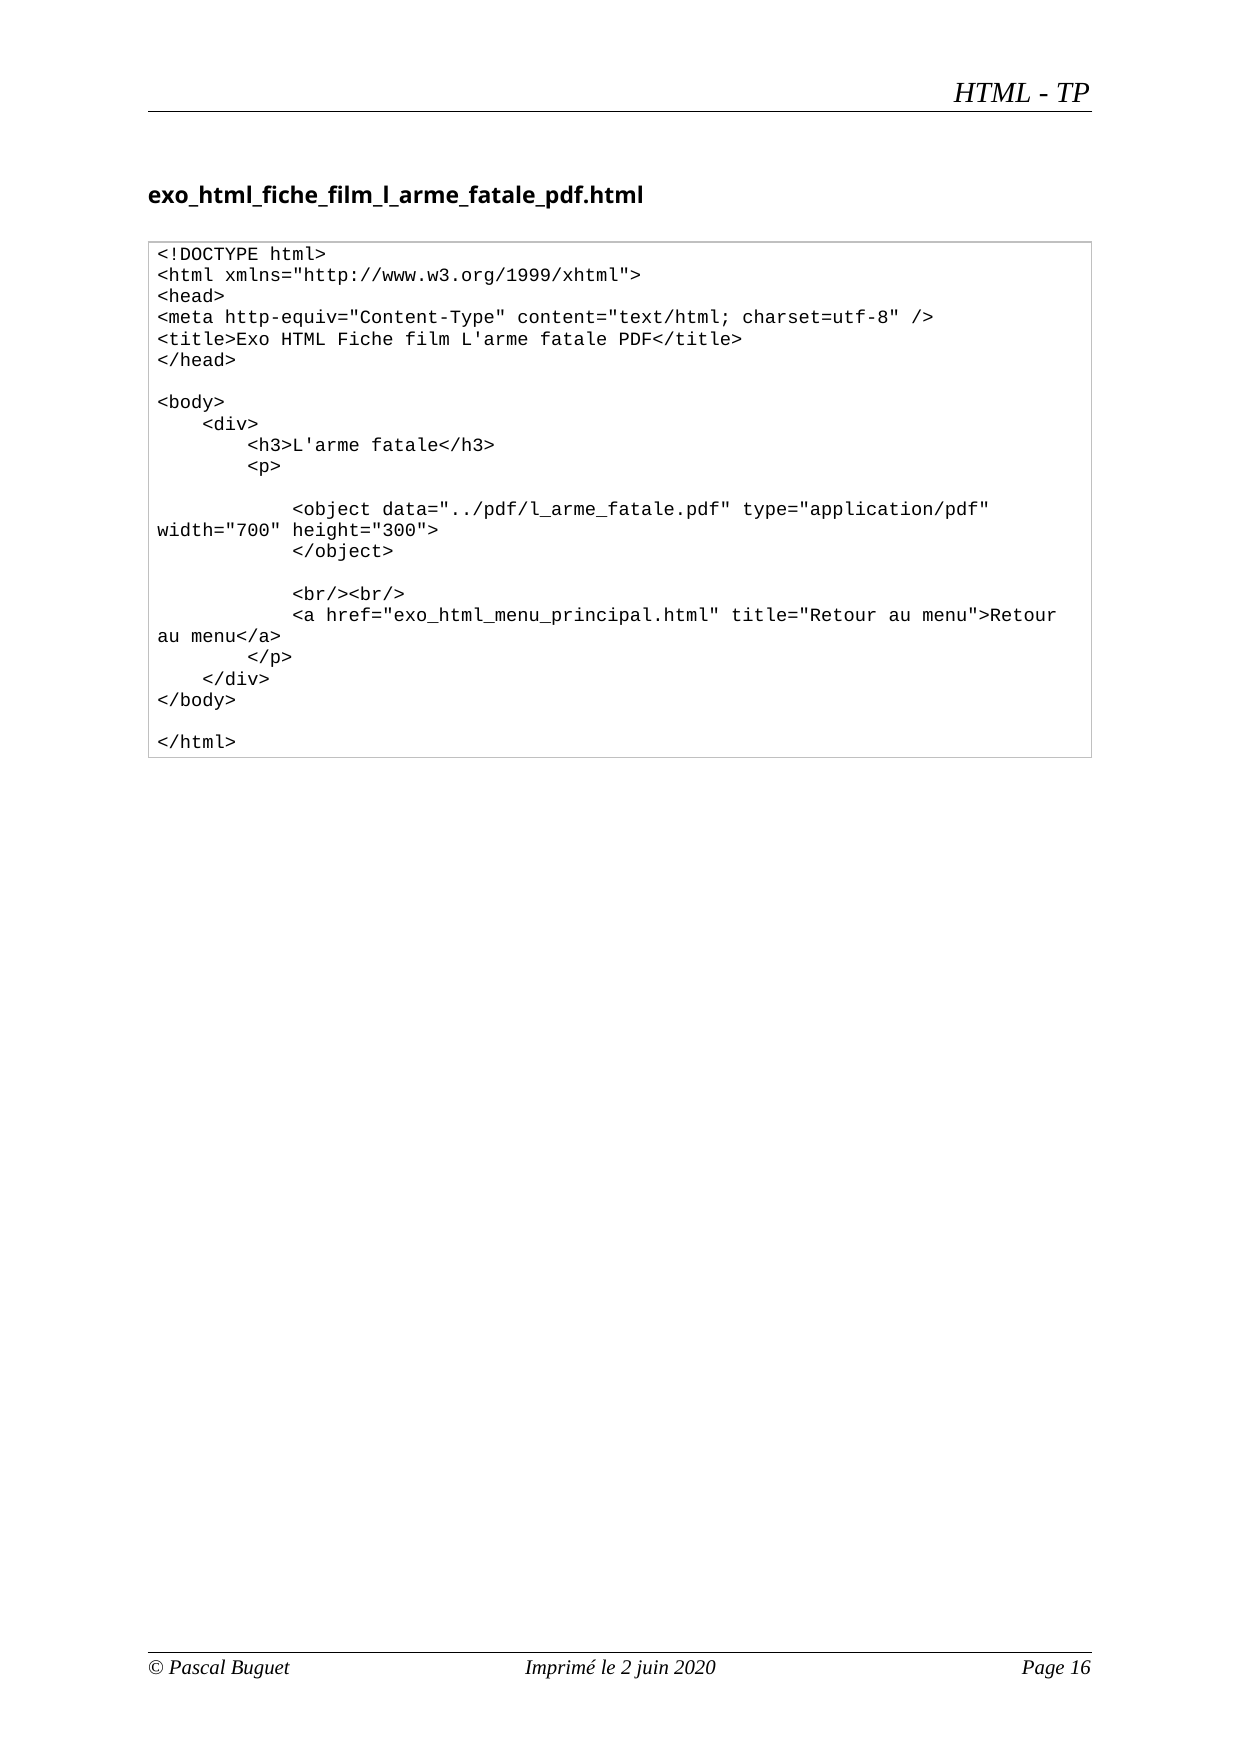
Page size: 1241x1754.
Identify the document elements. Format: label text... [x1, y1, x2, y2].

text exo_html_fiche_film_l_arme_fatale_pdf.html [148, 179, 1092, 210]
text <object data="../pdf/l_arme_fatale.pdf" type="application/pdf" width="700" height="300"> [149, 496, 1091, 539]
text </html> [149, 730, 1091, 757]
text <!DOCTYPE html> [149, 243, 1091, 263]
text </object> [149, 539, 1091, 563]
text </body> [149, 688, 1091, 712]
text <h3>L'arme fatale</h3> [149, 433, 1091, 454]
text <div> [149, 411, 1091, 433]
text </p> [149, 645, 1091, 666]
text <br/><br/> [149, 581, 1091, 603]
text <a href="exo_html_menu_principal.html" title="Retour au menu">Retour au menu</a> [149, 603, 1091, 645]
text <title>Exo HTML Fiche film L'arme fatale PDF</title> [149, 326, 1091, 348]
text <p> [149, 454, 1091, 478]
text <body> [149, 390, 1091, 411]
text </div> [149, 666, 1091, 688]
text </head> [149, 348, 1091, 372]
text <html xmlns="http://www.w3.org/1999/xhtml"> [149, 263, 1091, 284]
text <meta http-equiv="Content-Type" content="text/html; charset=utf-8" /> [149, 305, 1091, 326]
text <head> [149, 284, 1091, 305]
